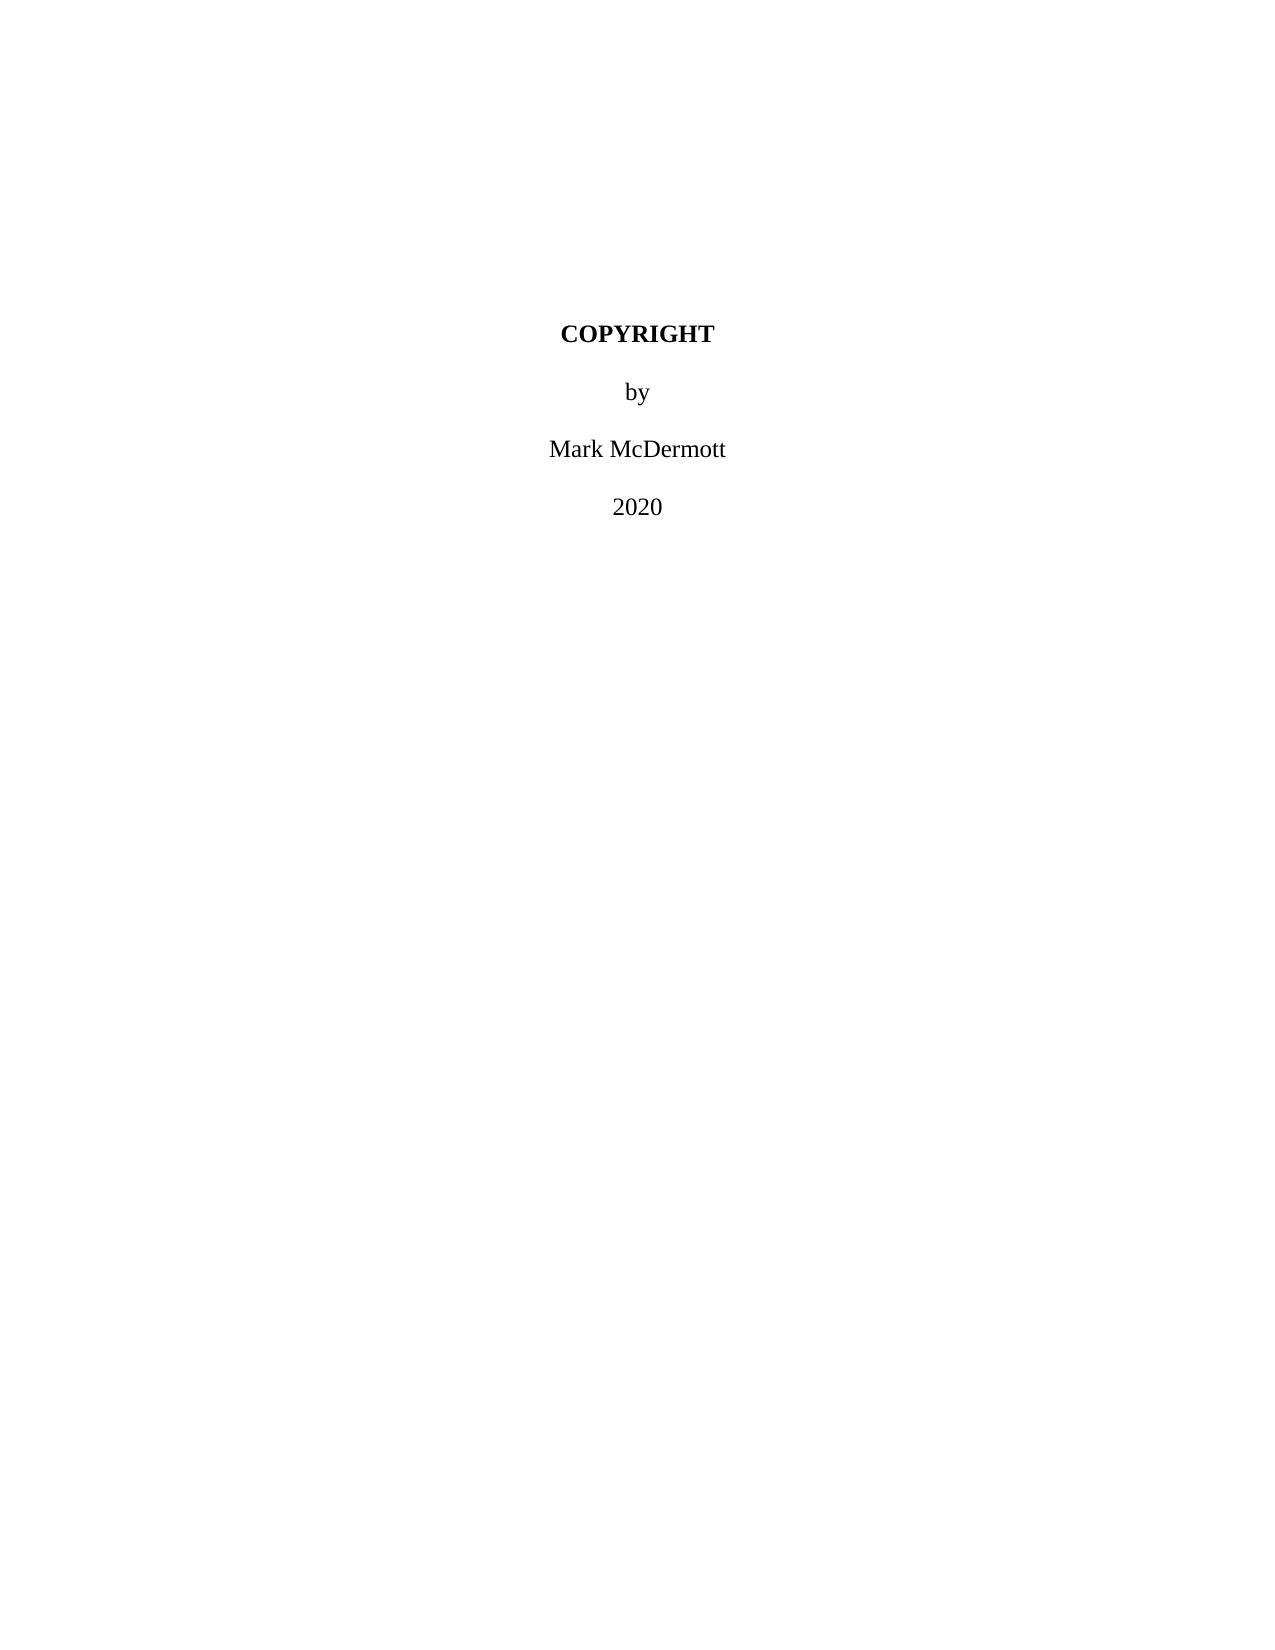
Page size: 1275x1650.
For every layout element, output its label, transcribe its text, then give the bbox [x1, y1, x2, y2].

text 2020 [118, 492, 1157, 521]
text by [118, 377, 1157, 406]
text COPYRIGHT [118, 319, 1157, 348]
text Mark McDermott [118, 434, 1157, 463]
